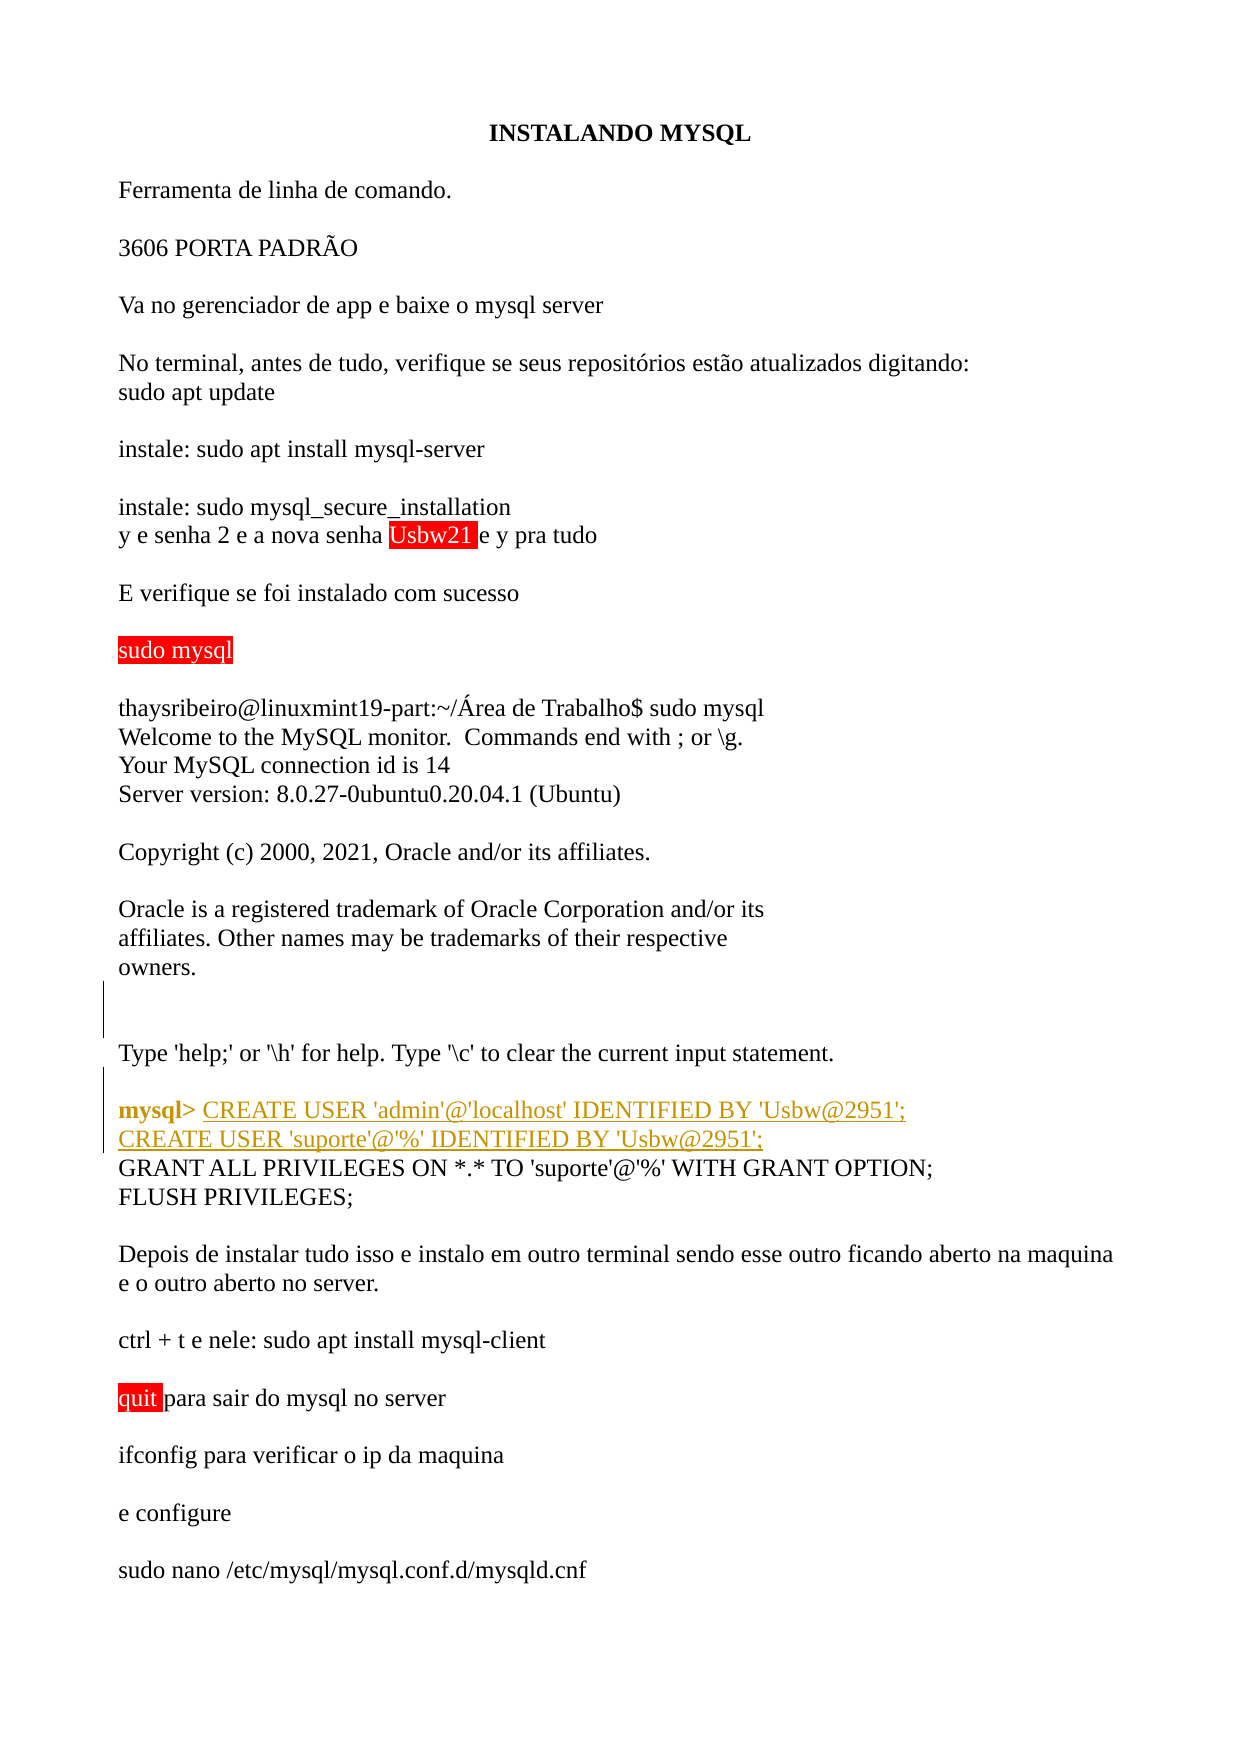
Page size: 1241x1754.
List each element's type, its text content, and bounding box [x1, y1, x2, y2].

text Ferramenta de linha de comando. [118, 176, 1122, 204]
text Your MySQL connection id is 14 [118, 751, 1122, 779]
text FLUSH PRIVILEGES; [118, 1182, 1122, 1211]
text Server version: 8.0.27-0ubuntu0.20.04.1 (Ubuntu) [118, 779, 1122, 808]
text ifconfig para verificar o ip da maquina [118, 1441, 1122, 1469]
text Welcome to the MySQL monitor. Commands end with ; or \g. [118, 722, 1122, 751]
text E verifique se foi instalado com sucesso [118, 578, 1122, 607]
text Oracle is a registered trademark of Oracle Corporation and/or its [118, 894, 1122, 923]
text Va no gerenciador de app e baixe o mysql server [118, 291, 1122, 319]
text instale: sudo apt install mysql-server [118, 434, 1122, 463]
text sudo nano /etc/mysql/mysql.conf.d/mysqld.cnf [118, 1556, 1122, 1584]
text ctrl + t e nele: sudo apt install mysql-client [118, 1326, 1122, 1354]
text quit para sair do mysql no server [118, 1383, 1122, 1412]
text No terminal, antes de tudo, verifique se seus repositórios estão atualizados digitando: [118, 348, 1122, 377]
text sudo apt update [118, 377, 1122, 406]
text owners. [118, 952, 1122, 981]
text Copyright (c) 2000, 2021, Oracle and/or its affiliates. [118, 837, 1122, 866]
text mysql> CREATE USER 'admin'@'localhost' IDENTIFIED BY 'Usbw@2951'; [118, 1096, 1122, 1124]
text affiliates. Other names may be trademarks of their respective [118, 923, 1122, 952]
text instale: sudo mysql_secure_installation [118, 492, 1122, 521]
text INSTALANDO MYSQL [118, 118, 1122, 147]
text e configure [118, 1498, 1122, 1527]
text Type 'help;' or '\h' for help. Type '\c' to clear the current input statement. [118, 1038, 1122, 1067]
text sudo mysql [118, 636, 1122, 664]
text 3606 PORTA PADRÃO [118, 233, 1122, 262]
text CREATE USER 'suporte'@'%' IDENTIFIED BY 'Usbw@2951'; [118, 1124, 1122, 1153]
text Depois de instalar tudo isso e instalo em outro terminal sendo esse outro ficando aberto na maquina e o outro aberto no server. [118, 1239, 1122, 1297]
text thaysribeiro@linuxmint19-part:~/Área de Trabalho$ sudo mysql [118, 693, 1122, 722]
text GRANT ALL PRIVILEGES ON *.* TO 'suporte'@'%' WITH GRANT OPTION; [118, 1153, 1122, 1182]
text y e senha 2 e a nova senha Usbw21 e y pra tudo [118, 521, 1122, 549]
